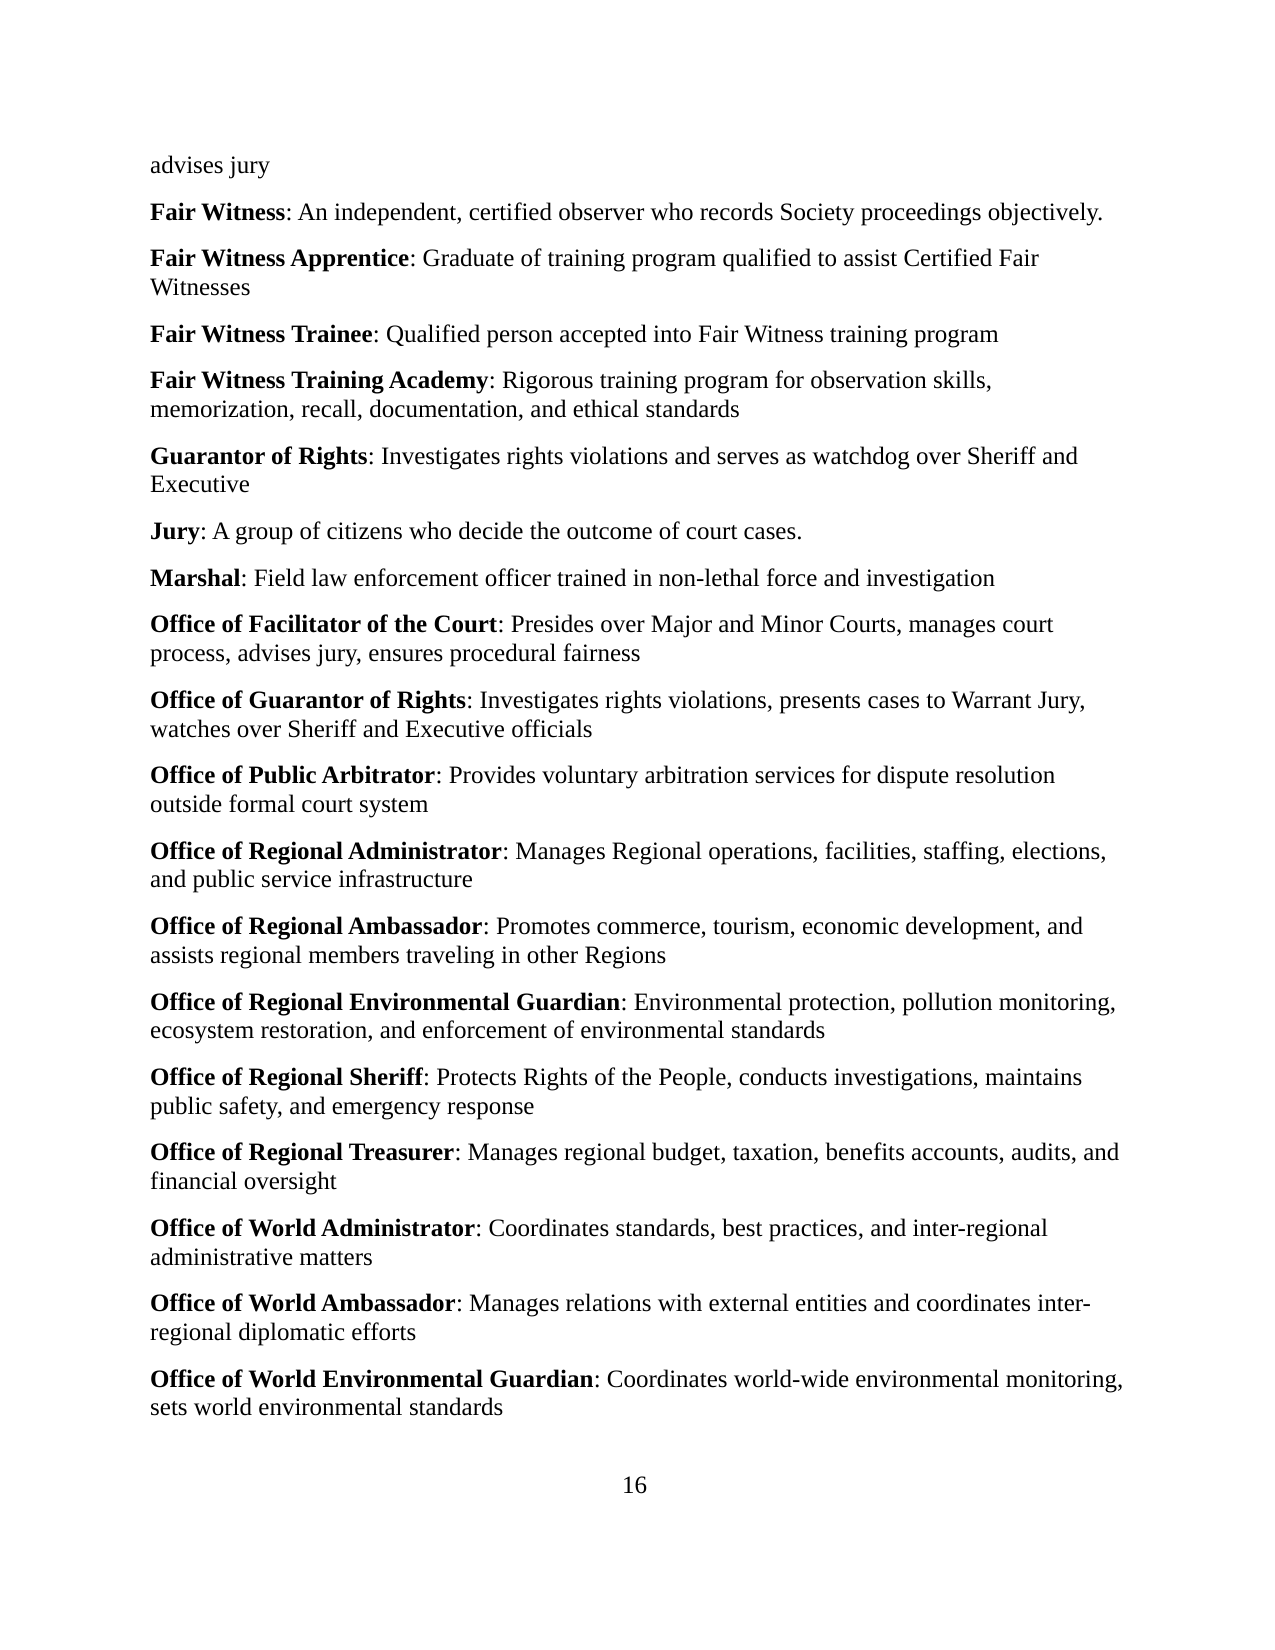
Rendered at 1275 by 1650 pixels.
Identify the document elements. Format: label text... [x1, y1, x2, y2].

text Office of World Ambassador: Manages relations with external entities and coordinates inter-regional diplomatic efforts [150, 1288, 1125, 1346]
text Office of Regional Sheriff: Protects Rights of the People, conducts investigations, maintains public safety, and emergency response [150, 1062, 1125, 1119]
text Fair Witness Trainee: Qualified person accepted into Fair Witness training program [150, 319, 1125, 347]
text Office of World Environmental Guardian: Coordinates world-wide environmental monitoring, sets world environmental standards [150, 1364, 1125, 1421]
text Office of Regional Administrator: Manages Regional operations, facilities, staffing, elections, and public service infrastructure [150, 836, 1125, 893]
text Office of Regional Treasurer: Manages regional budget, taxation, benefits accounts, audits, and financial oversight [150, 1137, 1125, 1195]
text Office of Regional Ambassador: Promotes commerce, tourism, economic development, and assists regional members traveling in other Regions [150, 911, 1125, 969]
text Fair Witness Apprentice: Graduate of training program qualified to assist Certified Fair Witnesses [150, 243, 1125, 301]
text Office of Guarantor of Rights: Investigates rights violations, presents cases to Warrant Jury, watches over Sheriff and Executive officials [150, 685, 1125, 742]
text Fair Witness Training Academy: Rigorous training program for observation skills, memorization, recall, documentation, and ethical standards [150, 365, 1125, 423]
text Office of Facilitator of the Court: Presides over Major and Minor Courts, manages court process, advises jury, ensures procedural fairness [150, 609, 1125, 667]
text Office of Public Arbitrator: Provides voluntary arbitration services for dispute resolution outside formal court system [150, 760, 1125, 818]
text Office of Regional Environmental Guardian: Environmental protection, pollution monitoring, ecosystem restoration, and enforcement of environmental standards [150, 987, 1125, 1044]
text advises jury [150, 150, 1125, 179]
text Fair Witness: An independent, certified observer who records Society proceedings objectively. [150, 197, 1125, 225]
text Marshal: Field law enforcement officer trained in non-lethal force and investigation [150, 563, 1125, 592]
text Guarantor of Rights: Investigates rights violations and serves as watchdog over Sheriff and Executive [150, 441, 1125, 498]
text Office of World Administrator: Coordinates standards, best practices, and inter-regional administrative matters [150, 1213, 1125, 1270]
text Jury: A group of citizens who decide the outcome of court cases. [150, 516, 1125, 545]
